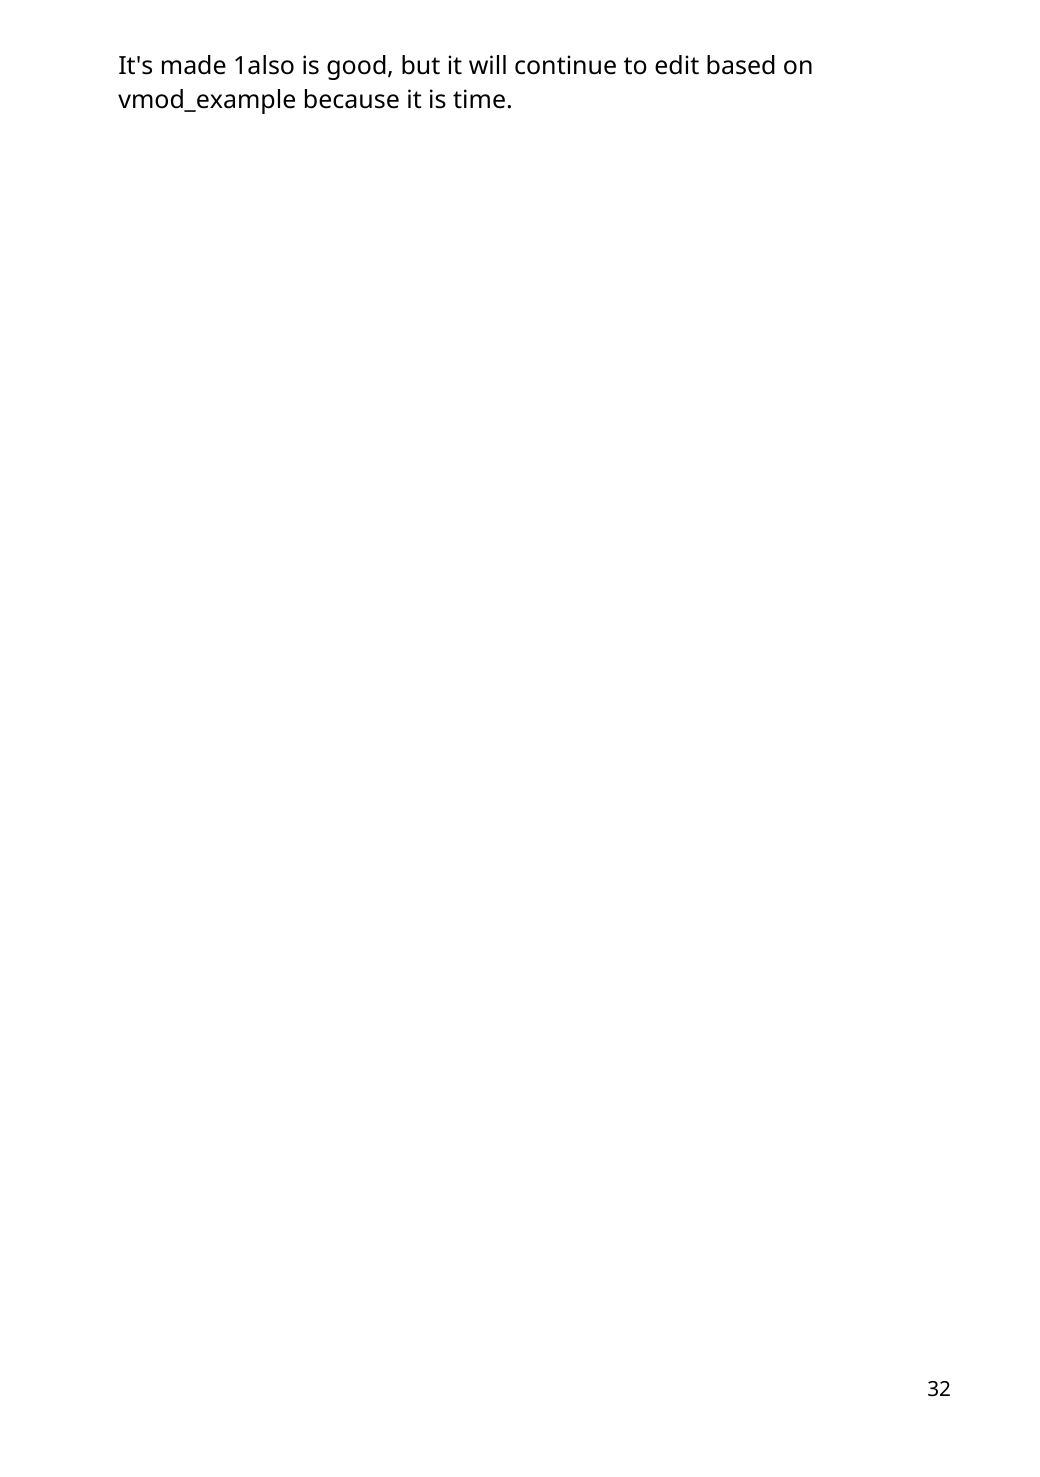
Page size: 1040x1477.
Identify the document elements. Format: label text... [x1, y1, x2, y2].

text It's made 1also is good, but it will continue to edit based on vmod_example because it is time. [118, 47, 951, 115]
